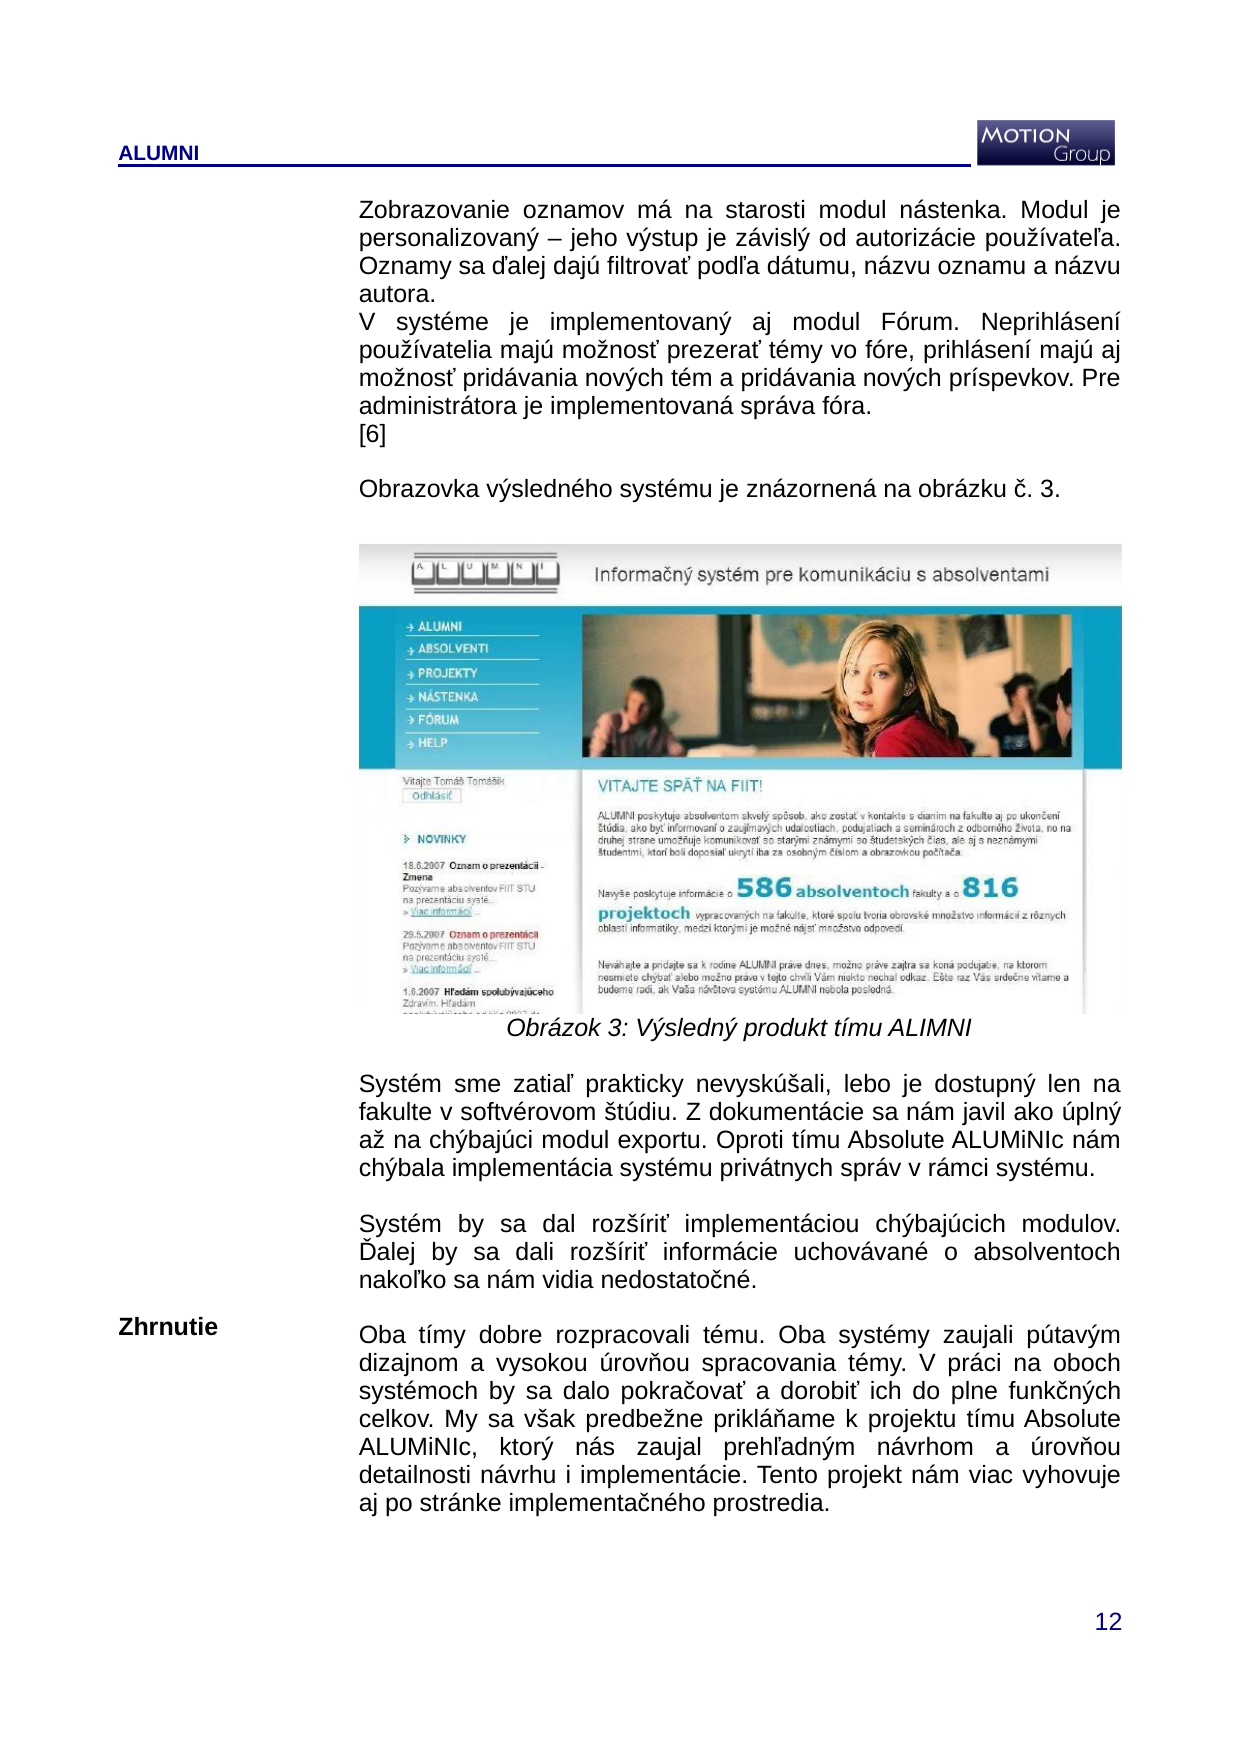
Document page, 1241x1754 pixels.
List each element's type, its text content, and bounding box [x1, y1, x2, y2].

text Systém by sa dal rozšíriť implementáciou chýbajúcich modulov. Ďalej by sa dali rozšíriť informácie uchovávané o absolventoch nakoľko sa nám vidia nedostatočné. [358, 1209, 1122, 1293]
picture [358, 543, 1123, 1015]
picture [971, 112, 1122, 172]
text Oba tímy dobre rozpracovali tému. Oba systémy zaujali pútavým dizajnom a vysokou úrovňou spracovania témy. V práci na oboch systémoch by sa dalo pokračovať a dorobiť ich do plne funkčných celkov. My sa však predbežne prikláňame k projektu tímu Absolute ALUMiNIc, ktorý nás zaujal prehľadným návrhom a úrovňou detailnosti návrhu i implementácie. Tento projekt nám viac vyhovuje aj po stránke implementačného prostredia. [358, 1321, 1122, 1517]
text Obrazovka výsledného systému je znázornená na obrázku č. 3. [358, 475, 1122, 503]
text Systém sme zatiaľ prakticky nevyskúšali, lebo je dostupný len na fakulte v softvérovom štúdiu. Z dokumentácie sa nám javil ako úplný až na chýbajúci modul exportu. Oproti tímu Absolute ALUMiNIc nám chýbala implementácia systému privátnych správ v rámci systému. [358, 1070, 1122, 1182]
subtitle Zhrnutie [118, 1313, 358, 1341]
text [6] [358, 419, 1122, 447]
text V systéme je implementovaný aj modul Fórum. Neprihlásení používatelia majú možnosť prezerať témy vo fóre, prihlásení majú aj možnosť pridávania nových tém a pridávania nových príspevkov. Pre administrátora je implementovaná správa fóra. [358, 308, 1122, 419]
text Obrázok 3: Výsledný produkt tímu ALIMNI [358, 1015, 1122, 1042]
text Zobrazovanie oznamov má na starosti modul nástenka. Modul je personalizovaný – jeho výstup je závislý od autorizácie používateľa. Oznamy sa ďalej dajú filtrovať podľa dátumu, názvu oznamu a názvu autora. [358, 196, 1122, 308]
